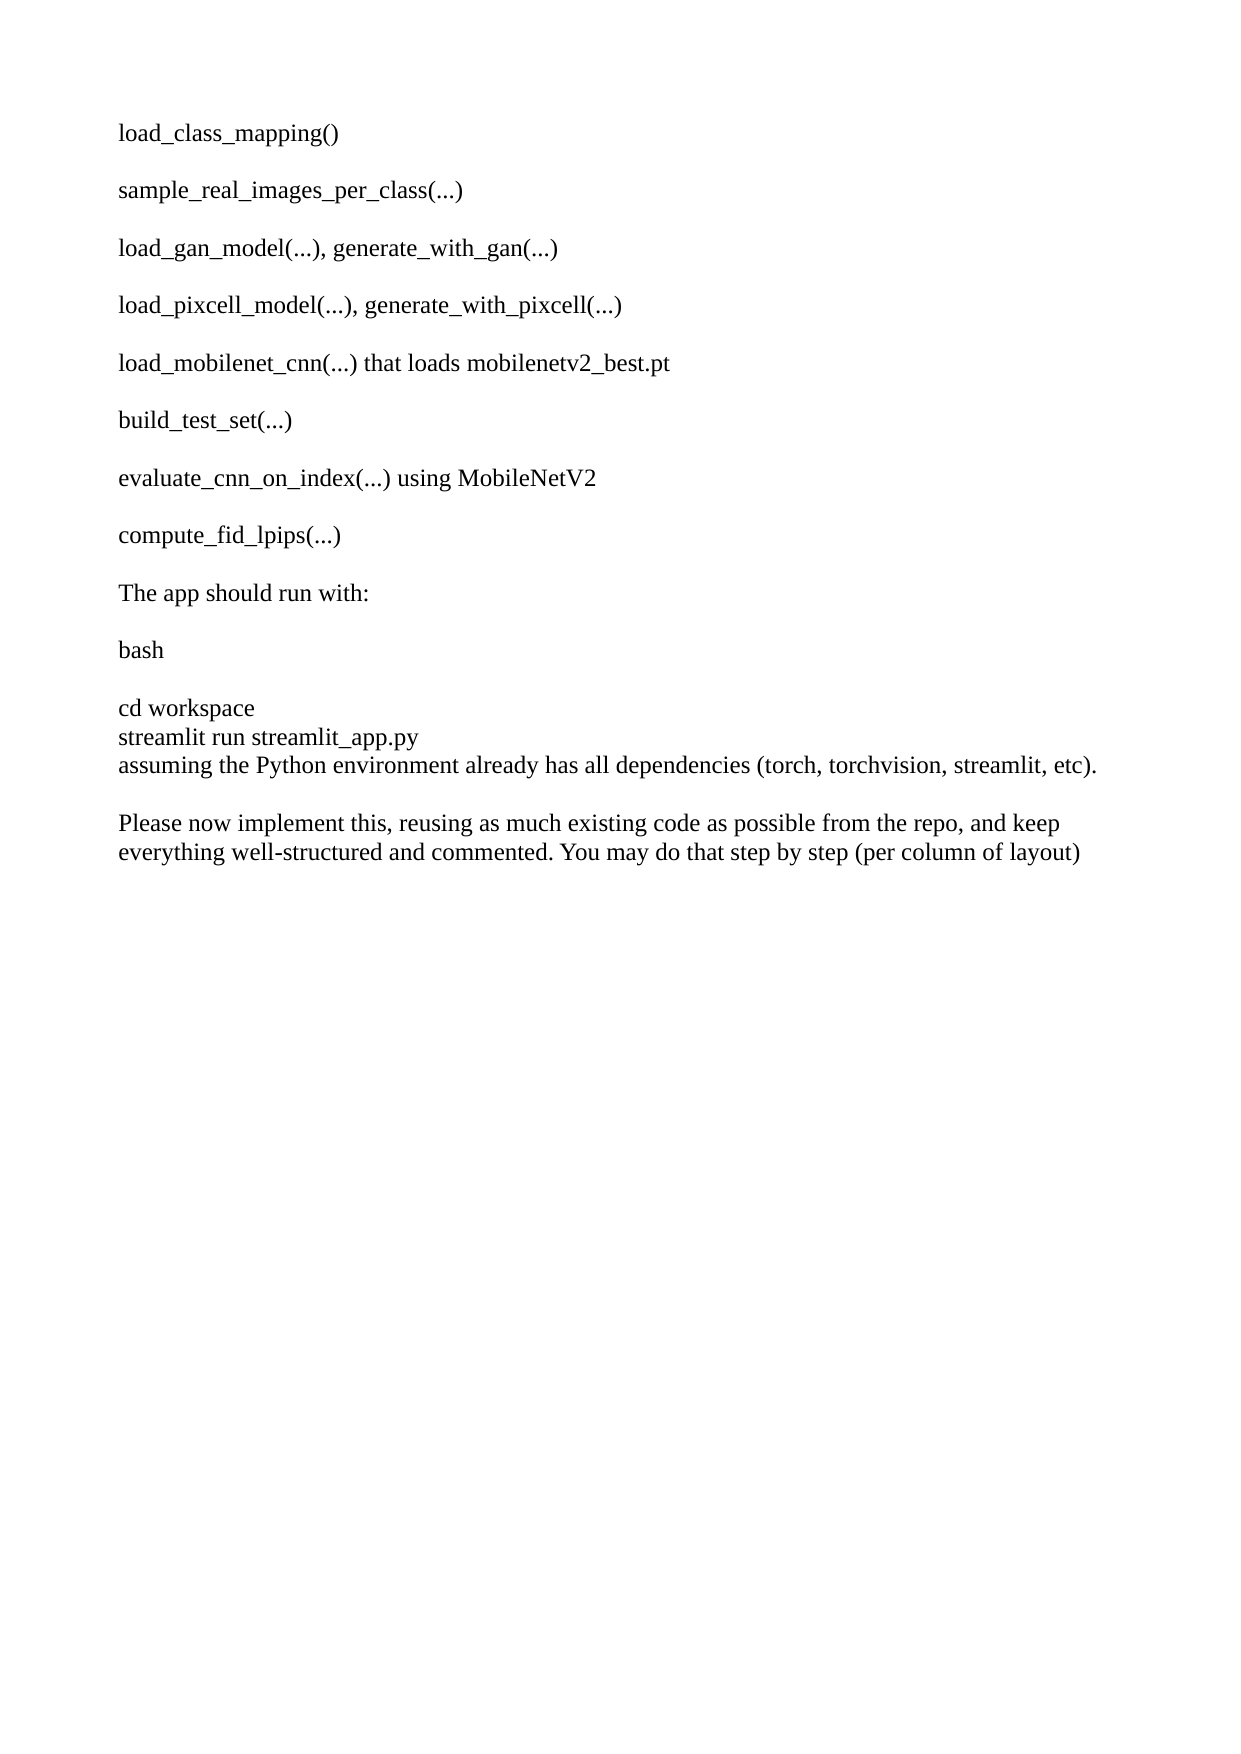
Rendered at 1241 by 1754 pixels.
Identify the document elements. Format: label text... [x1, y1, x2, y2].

text The app should run with: [118, 578, 1122, 607]
text assuming the Python environment already has all dependencies (torch, torchvision, streamlit, etc). [118, 751, 1122, 779]
text load_pixcell_model(...), generate_with_pixcell(...) [118, 291, 1122, 319]
text Please now implement this, reusing as much existing code as possible from the repo, and keep everything well-structured and commented. You may do that step by step (per column of layout) [118, 808, 1122, 866]
text sample_real_images_per_class(...) [118, 176, 1122, 204]
text build_test_set(...) [118, 406, 1122, 434]
text load_gan_model(...), generate_with_gan(...) [118, 233, 1122, 262]
text compute_fid_lpips(...) [118, 521, 1122, 549]
text cd workspace [118, 693, 1122, 722]
text streamlit run streamlit_app.py [118, 722, 1122, 751]
text load_class_mapping() [118, 118, 1122, 147]
text bash [118, 636, 1122, 664]
text load_mobilenet_cnn(...) that loads mobilenetv2_best.pt [118, 348, 1122, 377]
text evaluate_cnn_on_index(...) using MobileNetV2 [118, 463, 1122, 492]
